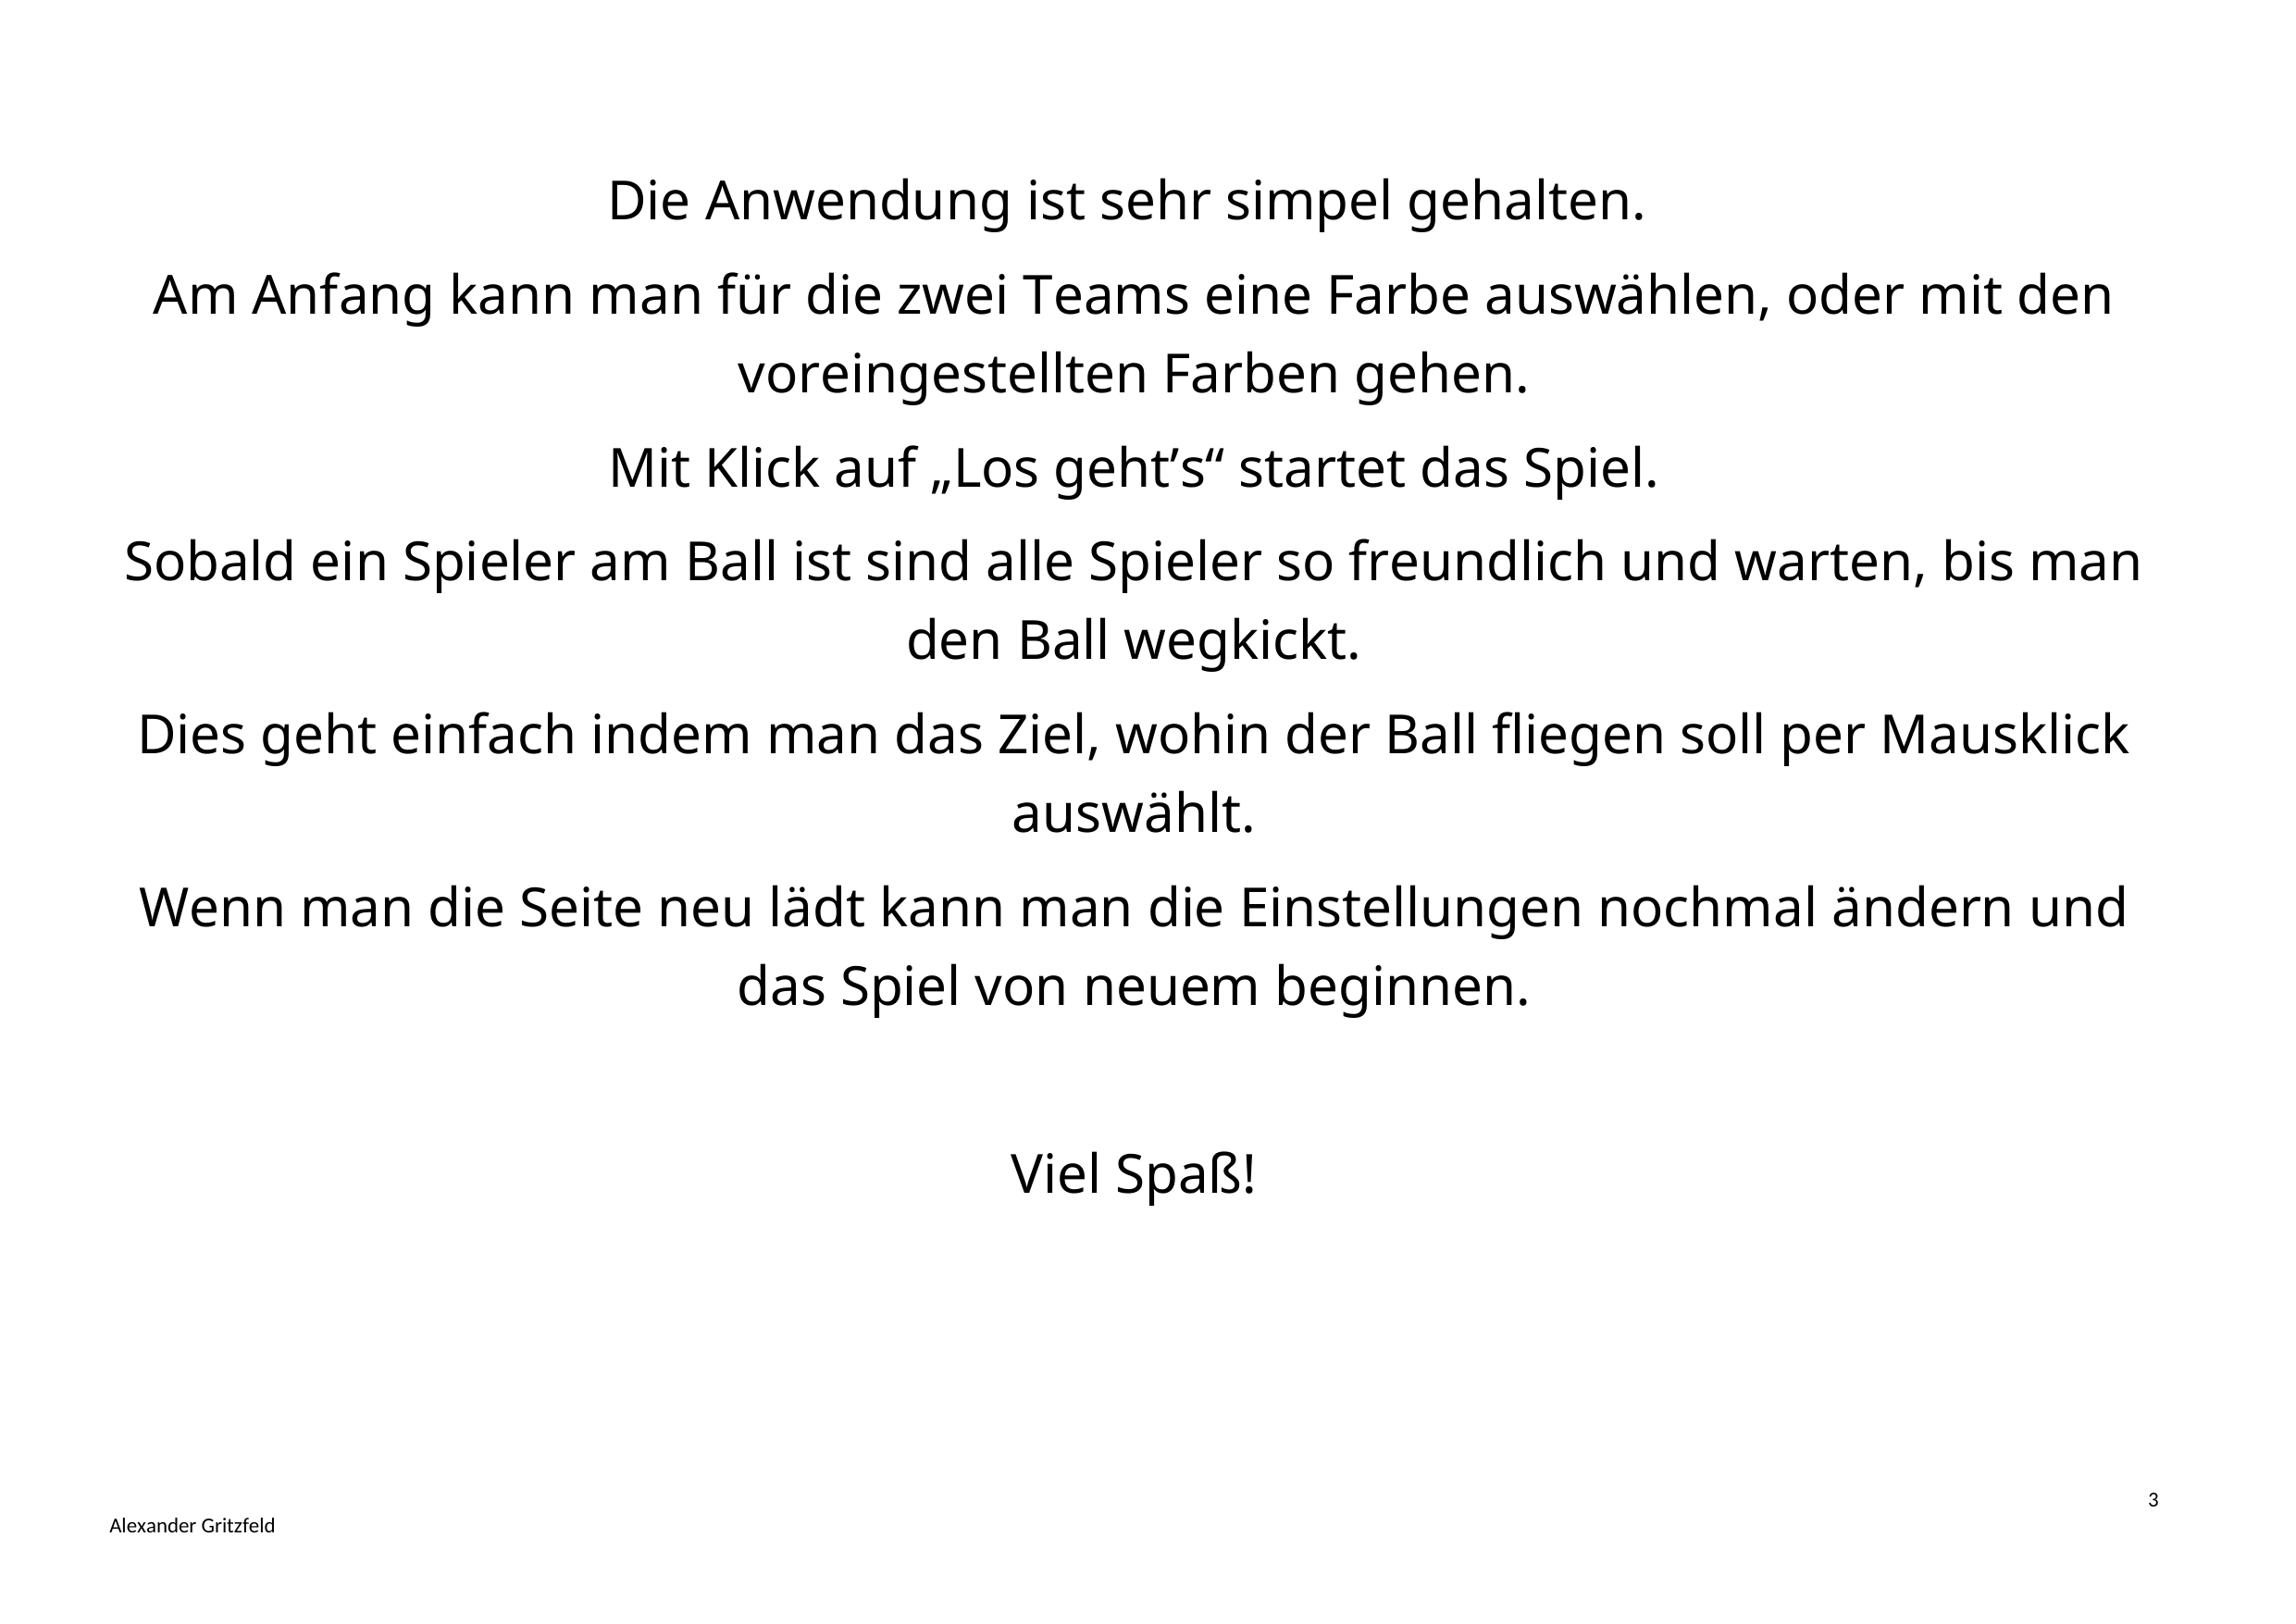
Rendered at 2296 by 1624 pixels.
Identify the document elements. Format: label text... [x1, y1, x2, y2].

text Mit Klick auf „Los geht’s“ startet das Spiel. [109, 429, 2158, 502]
text Viel Spaß! [109, 1135, 2158, 1209]
text Die Anwendung ist sehr simpel gehalten. [109, 163, 2158, 236]
text Sobald ein Spieler am Ball ist sind alle Spieler so freundlich und warten, bis man den Ball wegkickt. [109, 524, 2158, 676]
text Dies geht einfach indem man das Ziel, wohin der Ball fliegen soll per Mausklick auswählt. [109, 696, 2158, 849]
text Am Anfang kann man für die zwei Teams eine Farbe auswählen, oder mit den voreingestellten Farben gehen. [109, 256, 2158, 409]
text Wenn man die Seite neu lädt kann man die Einstellungen nochmal ändern und das Spiel von neuem beginnen. [109, 869, 2158, 1021]
